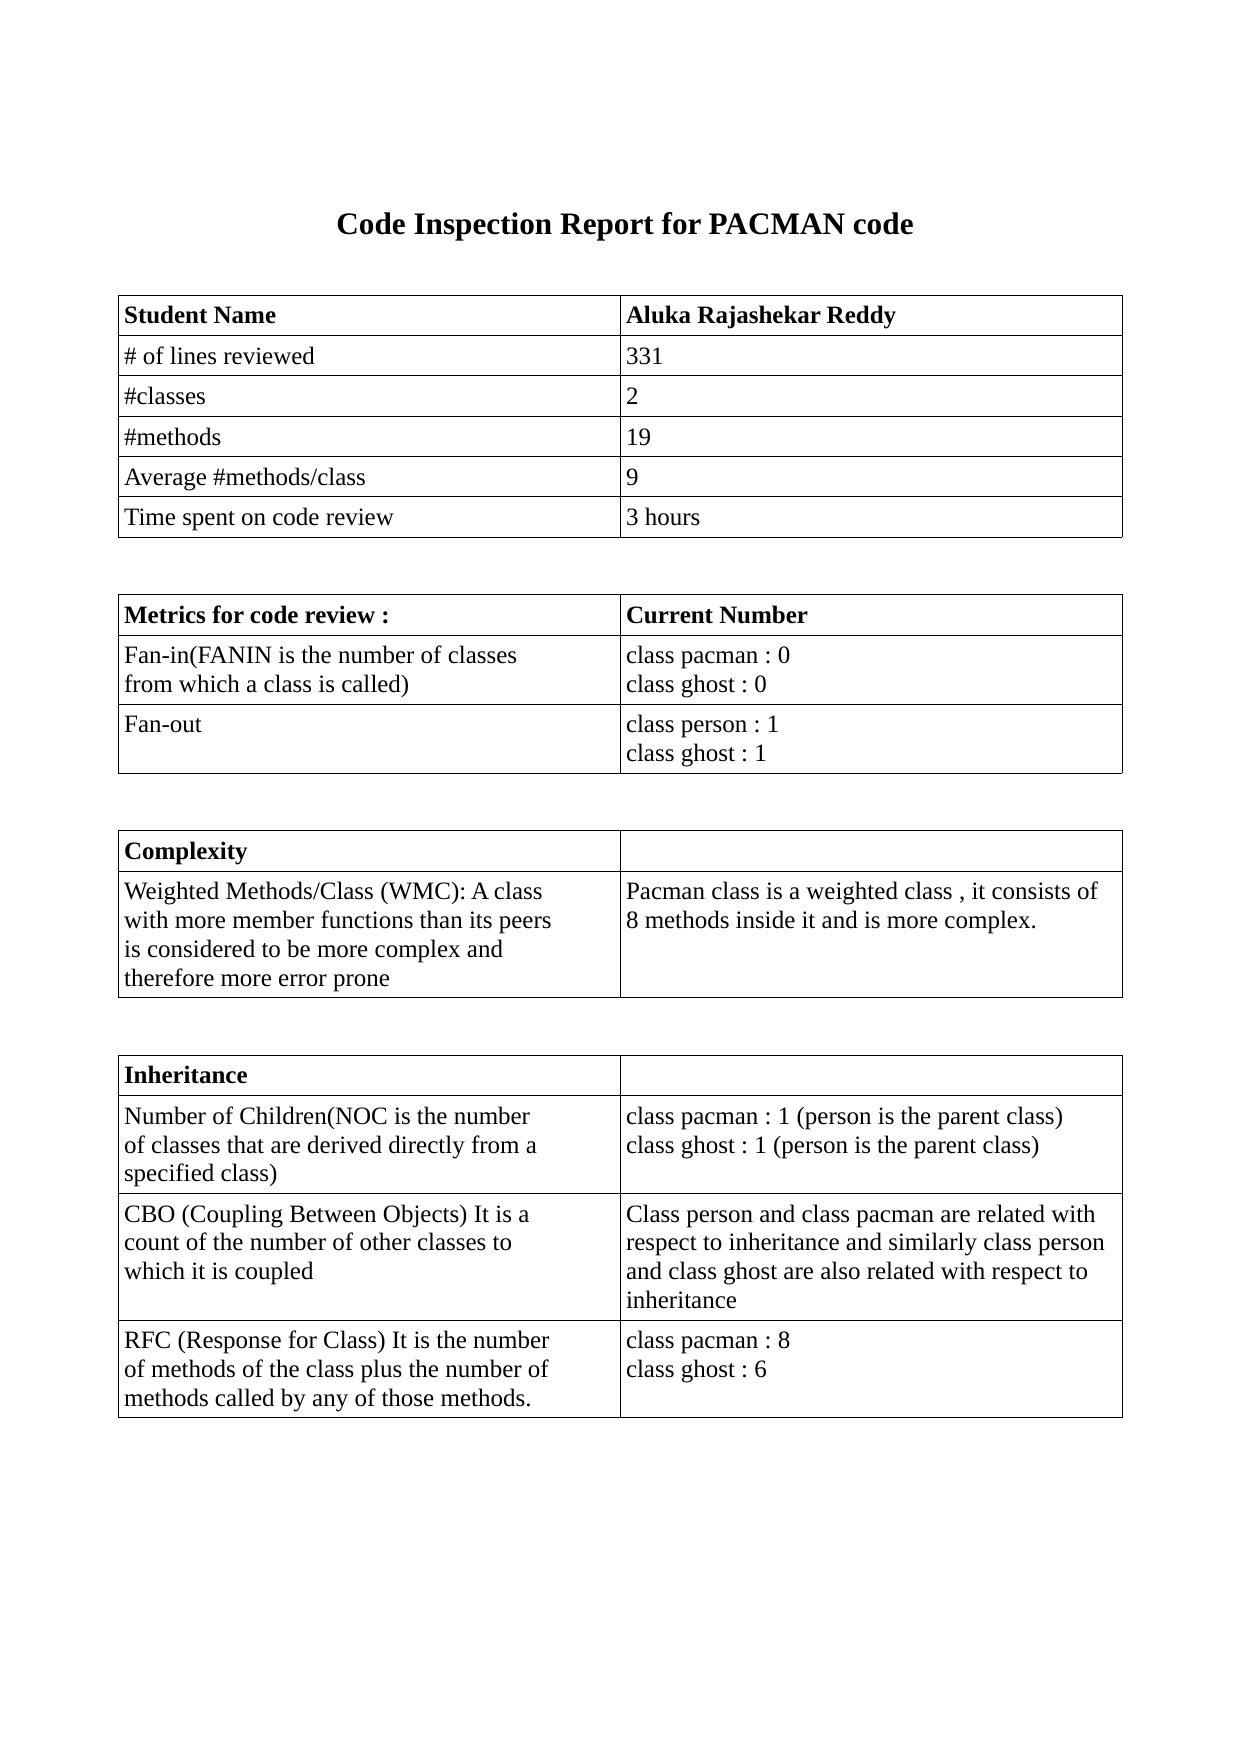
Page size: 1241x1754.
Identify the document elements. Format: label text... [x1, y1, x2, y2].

table_header Metrics for code review : [119, 595, 620, 634]
table_cell Average #methods/class [119, 457, 620, 496]
table_cell 2 [621, 376, 1122, 416]
table_cell class pacman : 0 class ghost : 0 [621, 636, 1122, 704]
table_cell #methods [119, 417, 620, 456]
table_cell #classes [119, 376, 620, 416]
table_cell 9 [621, 457, 1122, 496]
table_cell 19 [621, 417, 1122, 456]
table_header [621, 1056, 1122, 1095]
table_cell class pacman : 1 (person is the parent class) class ghost : 1 (person is the parent class) [621, 1096, 1122, 1193]
table_cell RFC (Response for Class) It is the number of methods of the class plus the number of methods called by any of those methods. [119, 1321, 620, 1417]
table_header [621, 831, 1122, 871]
table_cell 3 hours [621, 497, 1122, 537]
text Code Inspection Report for PACMAN code [118, 205, 1122, 241]
table_header Inheritance [119, 1056, 620, 1095]
table_cell # of lines reviewed [119, 336, 620, 375]
table_cell Number of Children(NOC is the number of classes that are derived directly from a specified class) [119, 1096, 620, 1193]
table_cell Pacman class is a weighted class , it consists of 8 methods inside it and is more complex. [621, 872, 1122, 997]
table_cell Fan-in(FANIN is the number of classes from which a class is called) [119, 636, 620, 704]
table_cell Class person and class pacman are related with respect to inheritance and similarly class person and class ghost are also related with respect to inheritance [621, 1194, 1122, 1319]
table_header Current Number [621, 595, 1122, 634]
table_header Complexity [119, 831, 620, 871]
table_cell class person : 1 class ghost : 1 [621, 705, 1122, 773]
table_cell Weighted Methods/Class (WMC): A class with more member functions than its peers is considered to be more complex and therefore more error prone [119, 872, 620, 997]
table_cell 331 [621, 336, 1122, 375]
table_cell Fan-out [119, 705, 620, 773]
table_cell class pacman : 8 class ghost : 6 [621, 1321, 1122, 1417]
table_cell CBO (Coupling Between Objects) It is a count of the number of other classes to which it is coupled [119, 1194, 620, 1319]
table_header Aluka Rajashekar Reddy [621, 296, 1122, 335]
table_cell Time spent on code review [119, 497, 620, 537]
table_header Student Name [119, 296, 620, 335]
